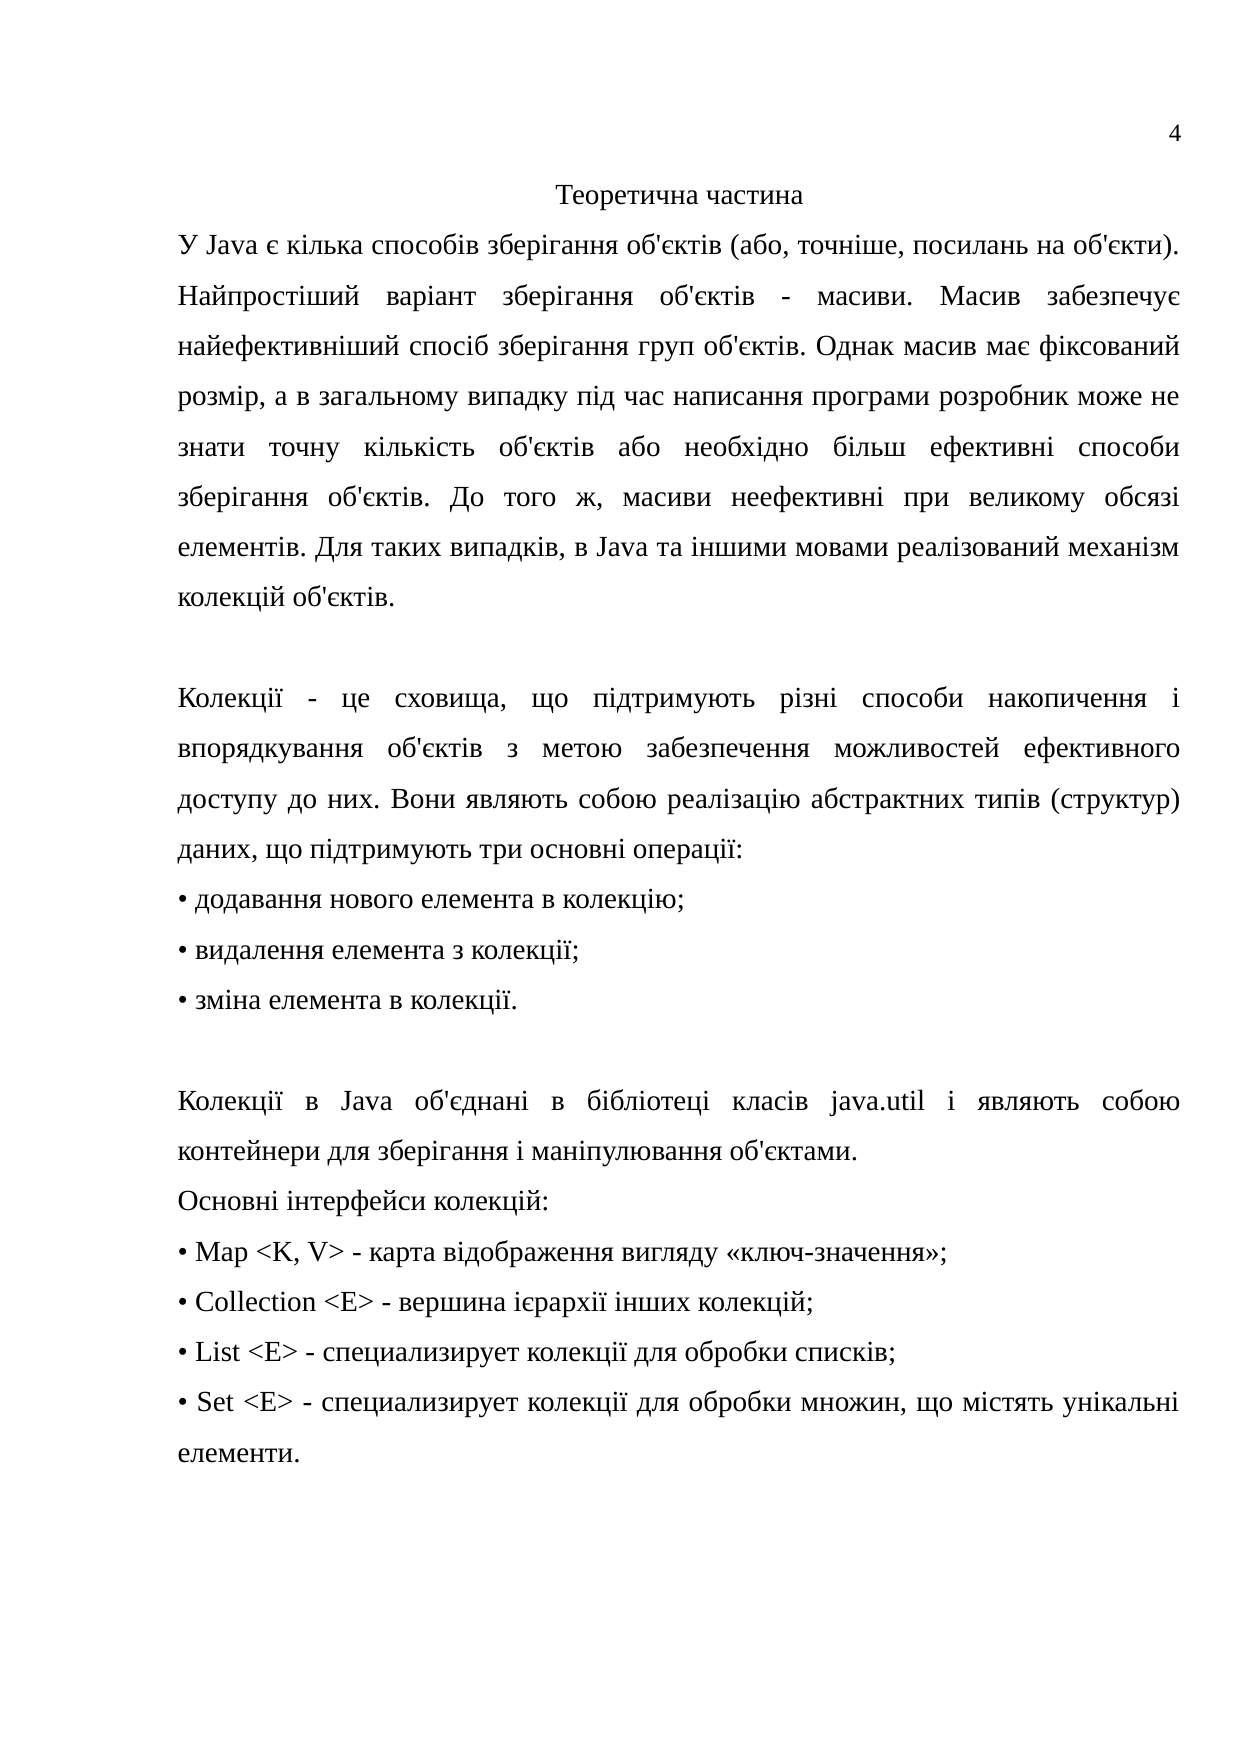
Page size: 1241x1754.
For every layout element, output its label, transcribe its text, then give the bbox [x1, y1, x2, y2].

text • Collection <E> - вершина ієрархії інших колекцій; [177, 1284, 1181, 1317]
text • видалення елемента з колекції; [177, 932, 1181, 965]
text • List <E> - специализирует колекції для обробки списків; [177, 1334, 1181, 1368]
text У Java є кілька способів зберігання об'єктів (або, точніше, посилань на об'єкти). Найпростіший варіант зберігання об'єктів - масиви. Масив забезпечує найефективніший спосіб зберігання груп об'єктів. Однак масив має фіксований розмір, а в загальному випадку під час написання програми розробник може не знати точну кількість об'єктів або необхідно більш ефективні способи зберігання об'єктів. До того ж, масиви неефективні при великому обсязі елементів. Для таких випадків, в Java та іншими мовами реалізований механізм колекцій об'єктів. [177, 227, 1181, 613]
subtitle Теоретична частина [177, 177, 1181, 211]
text • додавання нового елемента в колекцію; [177, 881, 1181, 915]
text Основні інтерфейси колекцій: [177, 1183, 1181, 1217]
text • Set <E> - специализирует колекції для обробки множин, що містять унікальні елементи. [177, 1384, 1181, 1468]
text • Map <K, V> - карта відображення вигляду «ключ-значення»; [177, 1234, 1181, 1267]
text Колекції - це сховища, що підтримують різні способи накопичення і впорядкування об'єктів з метою забезпечення можливостей ефективного доступу до них. Вони являють собою реалізацію абстрактних типів (структур) даних, що підтримують три основні операції: [177, 680, 1181, 865]
text Колекції в Java об'єднані в бібліотеці класів java.util і являють собою контейнери для зберігання і маніпулювання об'єктами. [177, 1083, 1181, 1167]
text • зміна елемента в колекції. [177, 982, 1181, 1016]
